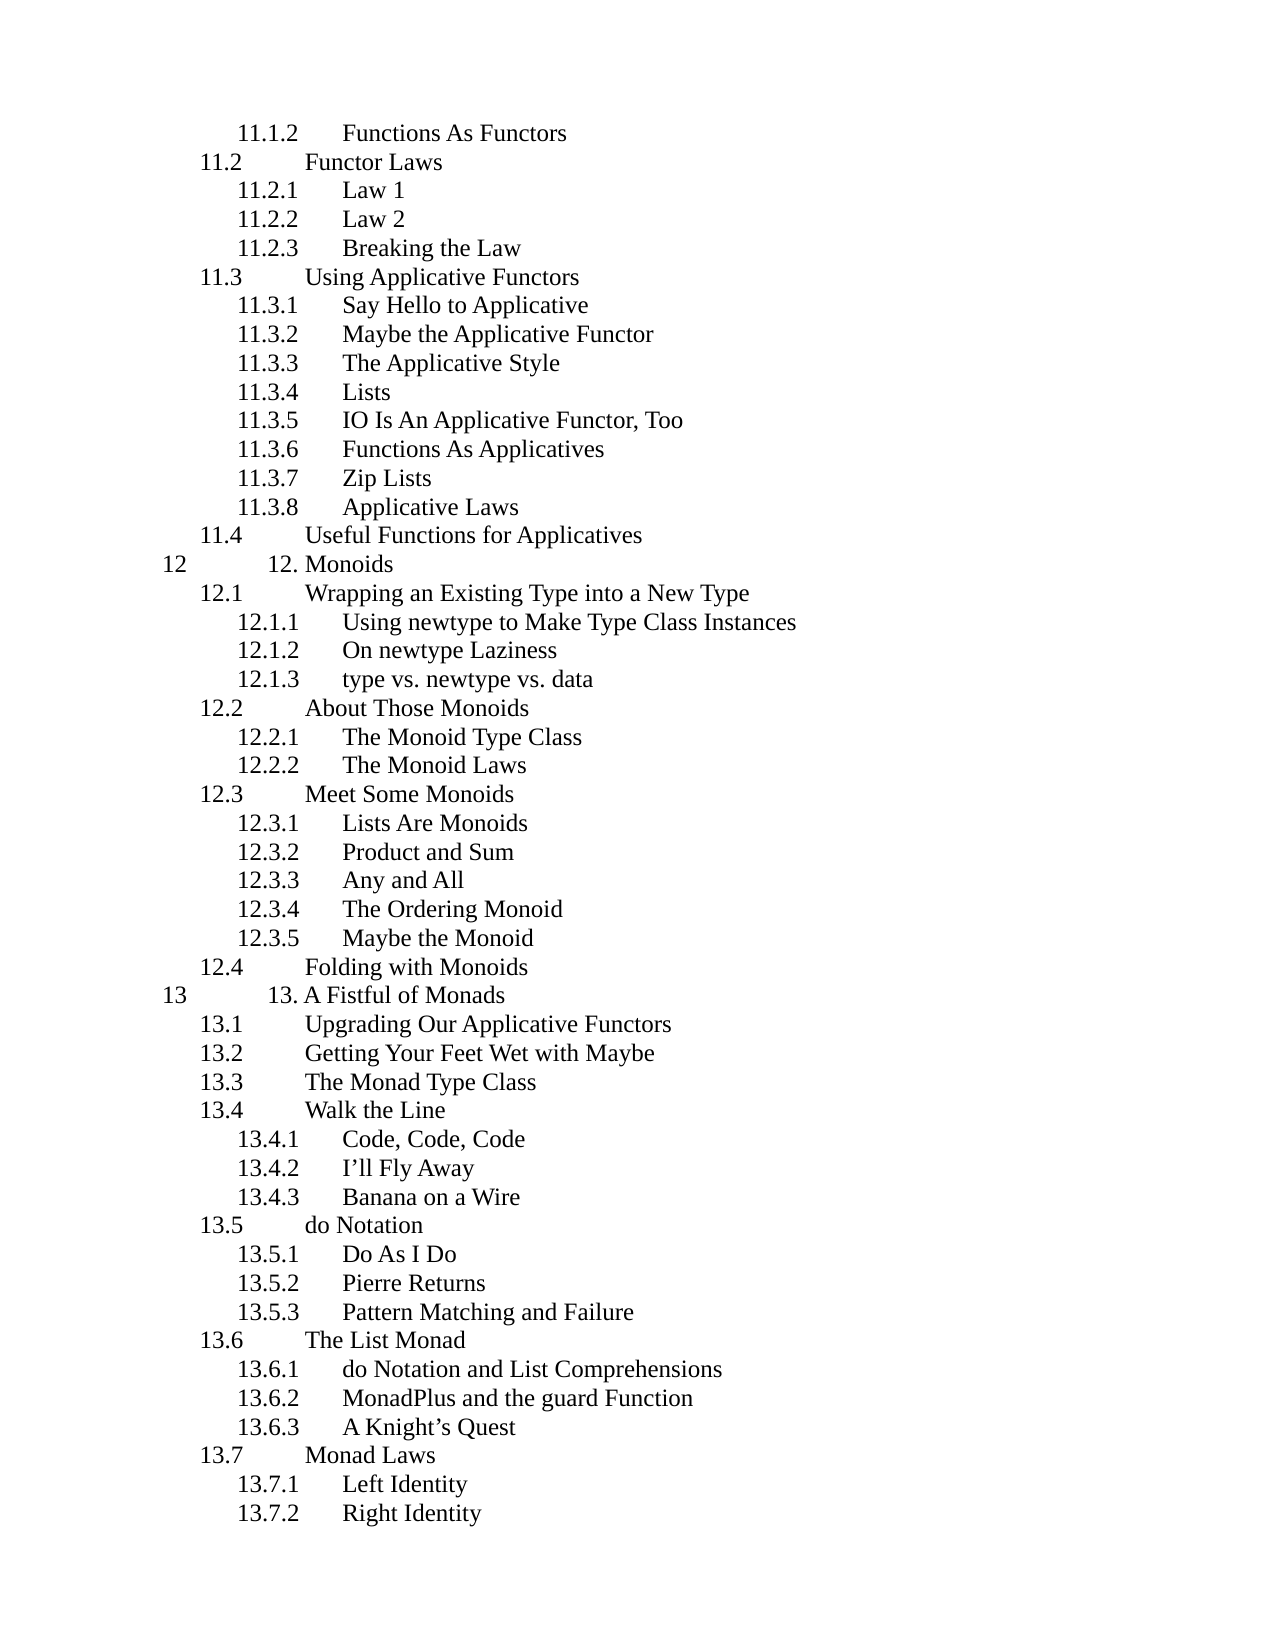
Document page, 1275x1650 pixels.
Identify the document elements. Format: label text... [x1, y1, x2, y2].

list Zip Lists [231, 463, 1157, 492]
list Applicative Laws [231, 492, 1157, 521]
list Meet Some Monoids [193, 779, 1157, 808]
list Using newtype to Make Type Class Instances [231, 607, 1157, 636]
list I’ll Fly Away [231, 1153, 1157, 1182]
list Lists Are Monoids [231, 808, 1157, 837]
list IO Is An Applicative Functor, Too [231, 406, 1157, 434]
list About Those Monoids [193, 693, 1157, 722]
list The Ordering Monoid [231, 894, 1157, 923]
list Maybe the Monoid [231, 923, 1157, 952]
list Law 2 [231, 204, 1157, 233]
list do Notation [193, 1211, 1157, 1239]
list Monad Laws [193, 1441, 1157, 1469]
list Law 1 [231, 176, 1157, 204]
list Functions As Functors [231, 118, 1157, 147]
list Left Identity [231, 1469, 1157, 1498]
list Product and Sum [231, 837, 1157, 866]
list Say Hello to Applicative [231, 291, 1157, 319]
list The List Monad [193, 1326, 1157, 1354]
list Walk the Line [193, 1096, 1157, 1124]
list The Monoid Laws [231, 751, 1157, 779]
list Wrapping an Existing Type into a New Type [193, 578, 1157, 607]
list Code, Code, Code [231, 1124, 1157, 1153]
list Using Applicative Functors [193, 262, 1157, 291]
list Pattern Matching and Failure [231, 1297, 1157, 1326]
list Right Identity [231, 1498, 1157, 1527]
list 12. Monoids [156, 549, 1157, 578]
list do Notation and List Comprehensions [231, 1354, 1157, 1383]
list type vs. newtype vs. data [231, 664, 1157, 693]
list Useful Functions for Applicatives [193, 521, 1157, 549]
list A Knight’s Quest [231, 1412, 1157, 1441]
list MonadPlus and the guard Function [231, 1383, 1157, 1412]
list Any and All [231, 866, 1157, 894]
list Functor Laws [193, 147, 1157, 176]
list Upgrading Our Applicative Functors [193, 1009, 1157, 1038]
list Functions As Applicatives [231, 434, 1157, 463]
list The Applicative Style [231, 348, 1157, 377]
list Breaking the Law [231, 233, 1157, 262]
list Getting Your Feet Wet with Maybe [193, 1038, 1157, 1067]
list Lists [231, 377, 1157, 406]
list Do As I Do [231, 1239, 1157, 1268]
list On newtype Laziness [231, 636, 1157, 664]
list Maybe the Applicative Functor [231, 319, 1157, 348]
list The Monad Type Class [193, 1067, 1157, 1096]
list The Monoid Type Class [231, 722, 1157, 751]
list Folding with Monoids [193, 952, 1157, 981]
list Pierre Returns [231, 1268, 1157, 1297]
list Banana on a Wire [231, 1182, 1157, 1211]
list 13. A Fistful of Monads [156, 981, 1157, 1009]
